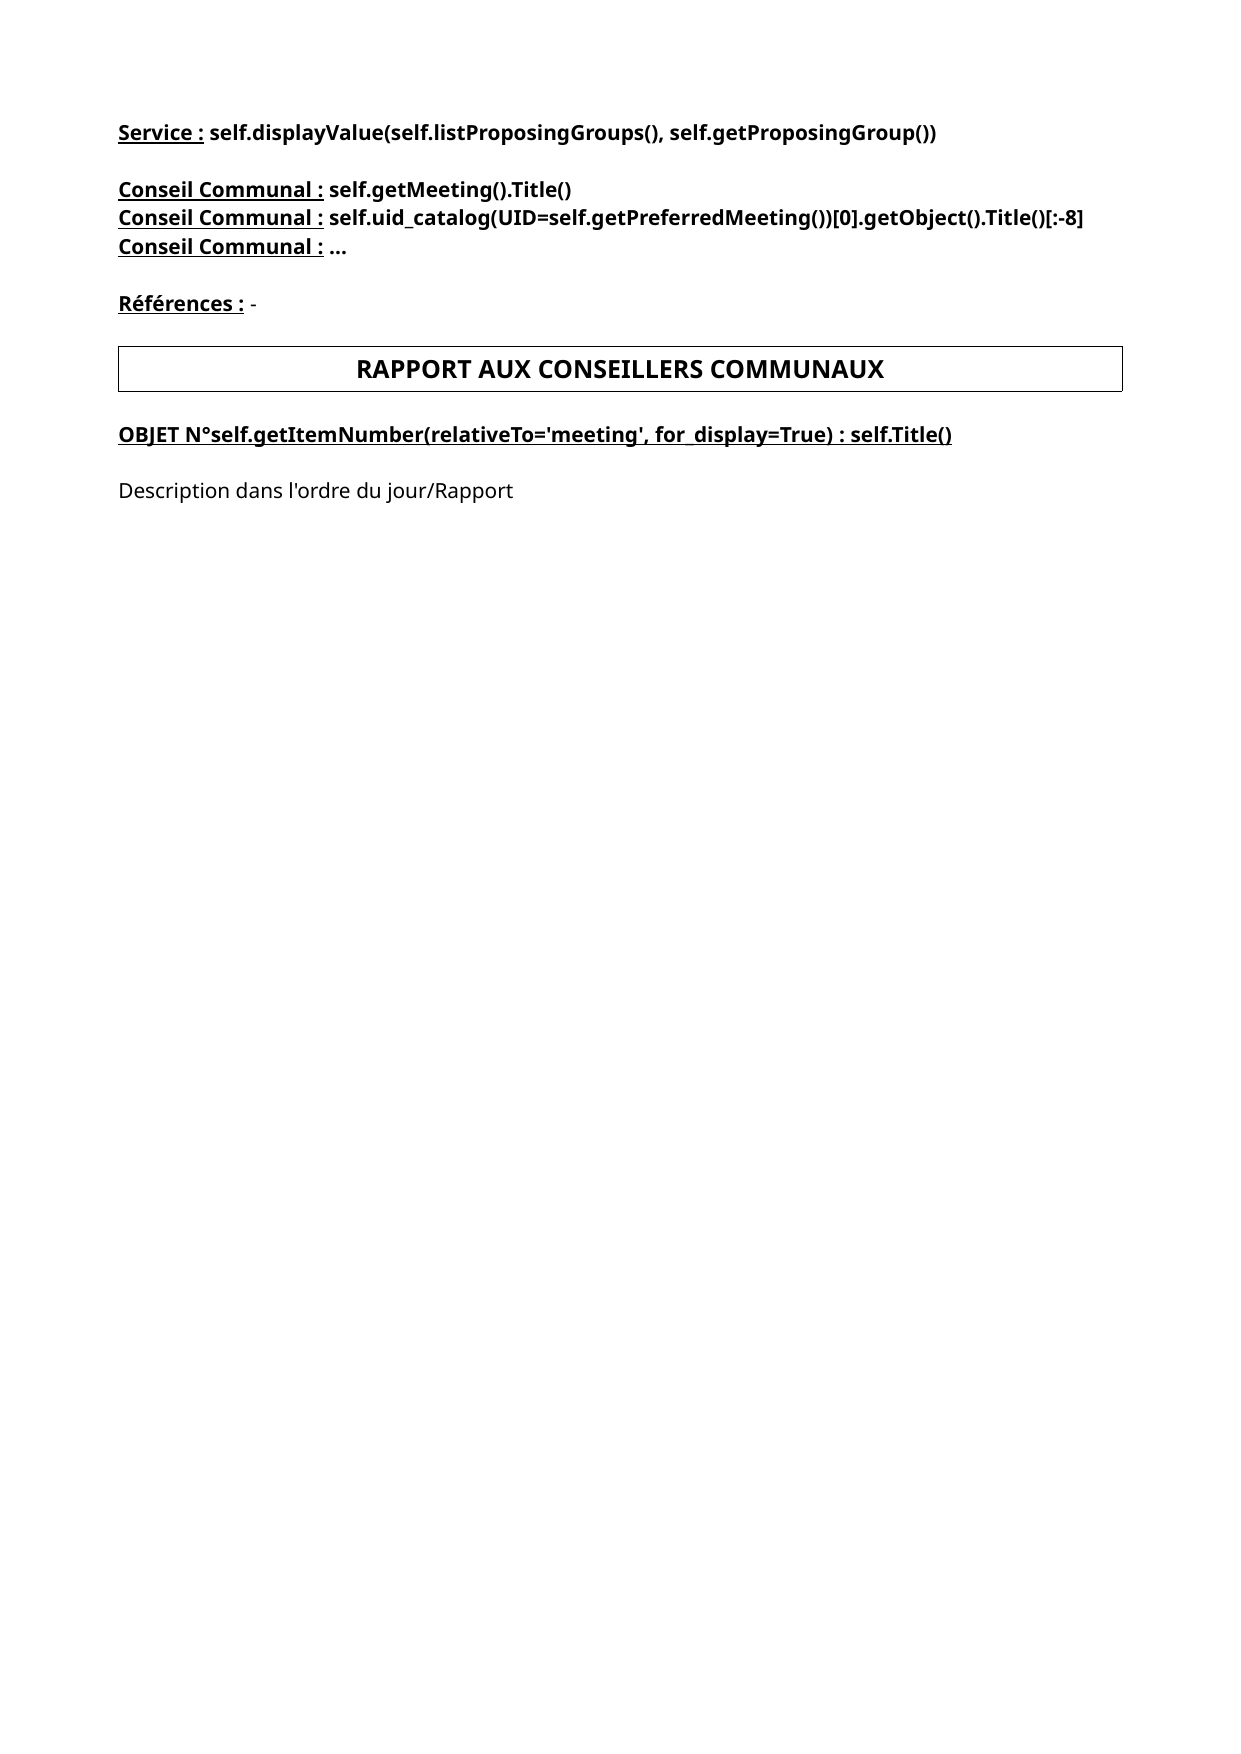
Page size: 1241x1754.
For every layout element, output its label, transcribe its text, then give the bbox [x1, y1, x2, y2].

text Service : self.displayValue(self.listProposingGroups(), self.getProposingGroup()) [118, 118, 1122, 147]
text Description dans l'ordre du jour/Rapport [118, 477, 1122, 505]
text Conseil Communal : ... [118, 232, 1122, 260]
text OBJET N°self.getItemNumber(relativeTo='meeting', for_display=True) : self.Title() [118, 420, 1122, 448]
table_header RAPPORT AUX CONSEILLERS COMMUNAUX [119, 347, 1122, 391]
text Conseil Communal : self.getMeeting().Title() [118, 175, 1122, 203]
text Références : - [118, 289, 1122, 317]
text Conseil Communal : self.uid_catalog(UID=self.getPreferredMeeting())[0].getObject().Title()[:-8] [118, 203, 1122, 232]
